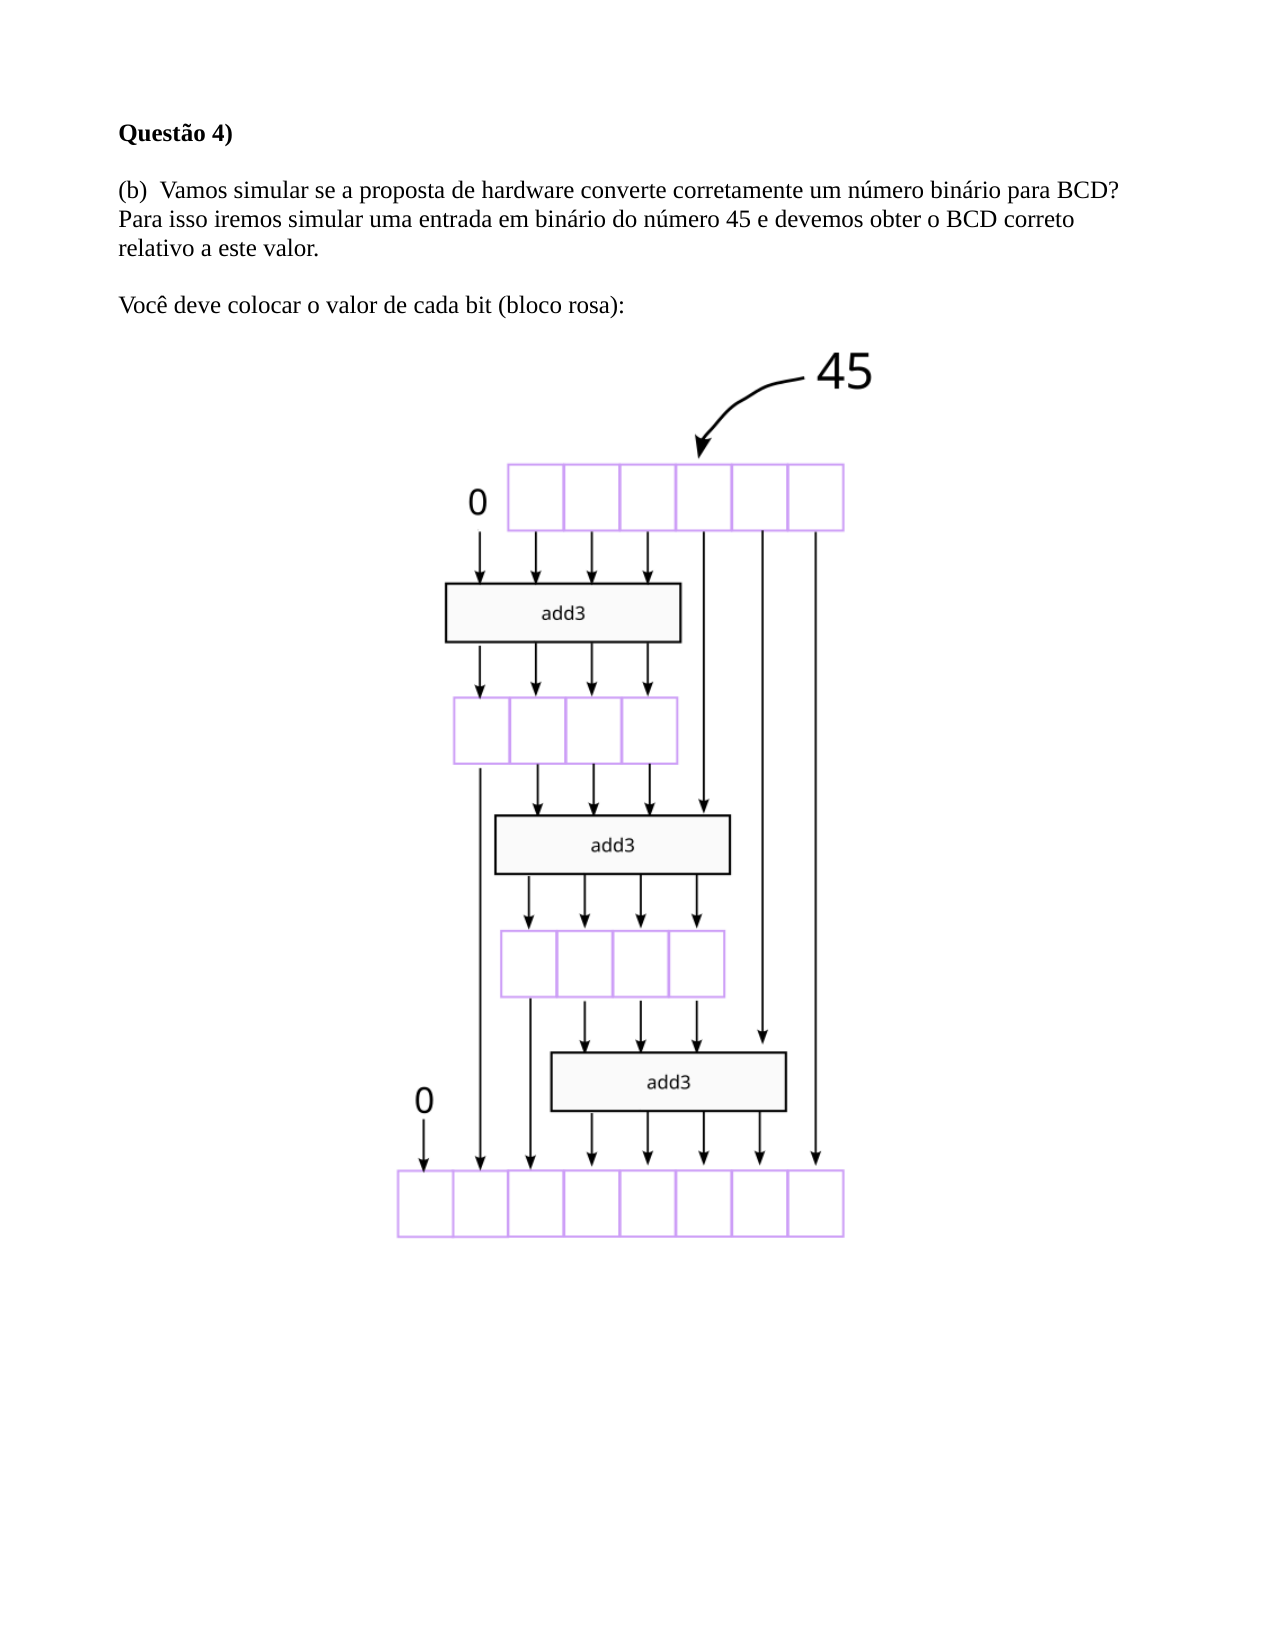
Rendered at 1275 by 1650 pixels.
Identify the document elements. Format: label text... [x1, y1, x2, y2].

picture [385, 319, 891, 1285]
text (b) Vamos simular se a proposta de hardware converte corretamente um número binário para BCD? Para isso iremos simular uma entrada em binário do número 45 e devemos obter o BCD correto relativo a este valor. [118, 176, 1157, 262]
text Você deve colocar o valor de cada bit (bloco rosa): [118, 291, 1157, 319]
text Questão 4) [118, 118, 1157, 147]
